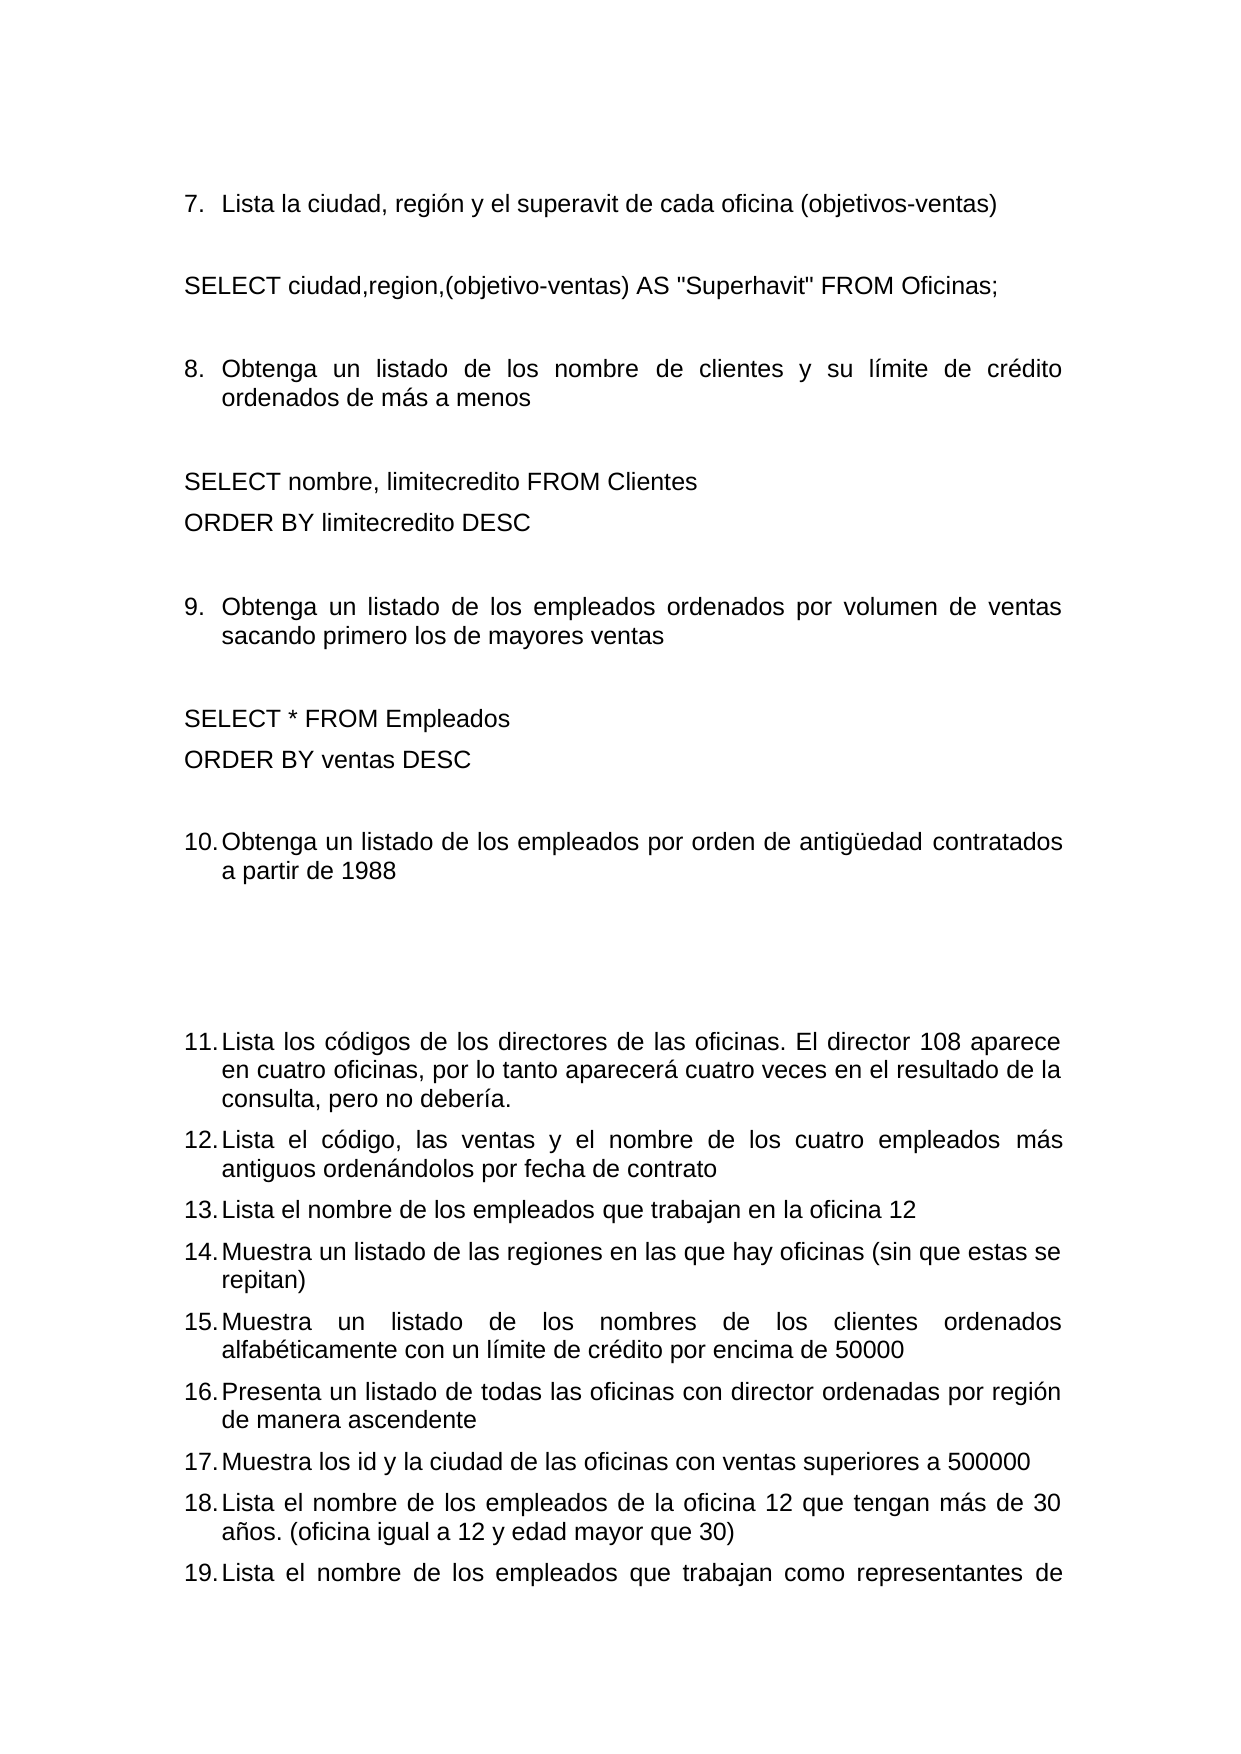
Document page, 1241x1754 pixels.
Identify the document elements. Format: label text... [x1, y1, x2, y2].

text ORDER BY limitecredito DESC [184, 508, 1063, 537]
text SELECT ciudad,region,(objetivo-ventas) AS "Superhavit" FROM Oficinas; [184, 271, 1063, 300]
list Muestra un listado de los nombres de los clientes ordenados alfabéticamente con un límite de crédito por encima de 50000 [184, 1306, 1063, 1364]
list Lista el código, las ventas y el nombre de los cuatro empleados más antiguos ordenándolos por fecha de contrato [184, 1125, 1063, 1183]
list Lista los códigos de los directores de las oficinas. El director 108 aparece en cuatro oficinas, por lo tanto aparecerá cuatro veces en el resultado de la consulta, pero no debería. [184, 1026, 1063, 1113]
list Lista el nombre de los empleados que trabajan en la oficina 12 [184, 1195, 1063, 1224]
list Lista el nombre de los empleados que trabajan como representantes de [184, 1558, 1063, 1586]
text ORDER BY ventas DESC [184, 745, 1063, 774]
list Obtenga un listado de los nombre de clientes y su límite de crédito ordenados de más a menos [184, 354, 1063, 411]
text SELECT nombre, limitecredito FROM Clientes [184, 467, 1063, 496]
list Presenta un listado de todas las oficinas con director ordenadas por región de manera ascendente [184, 1376, 1063, 1434]
list Lista la ciudad, región y el superavit de cada oficina (objetivos-ventas) [184, 189, 1063, 218]
list Muestra los id y la ciudad de las oficinas con ventas superiores a 500000 [184, 1446, 1063, 1475]
text SELECT * FROM Empleados [184, 704, 1063, 732]
list Lista el nombre de los empleados de la oficina 12 que tengan más de 30 años. (oficina igual a 12 y edad mayor que 30) [184, 1488, 1063, 1545]
list Obtenga un listado de los empleados ordenados por volumen de ventas sacando primero los de mayores ventas [184, 592, 1063, 650]
list Muestra un listado de las regiones en las que hay oficinas (sin que estas se repitan) [184, 1236, 1063, 1294]
list Obtenga un listado de los empleados por orden de antigüedad contratados a partir de 1988 [184, 827, 1063, 885]
